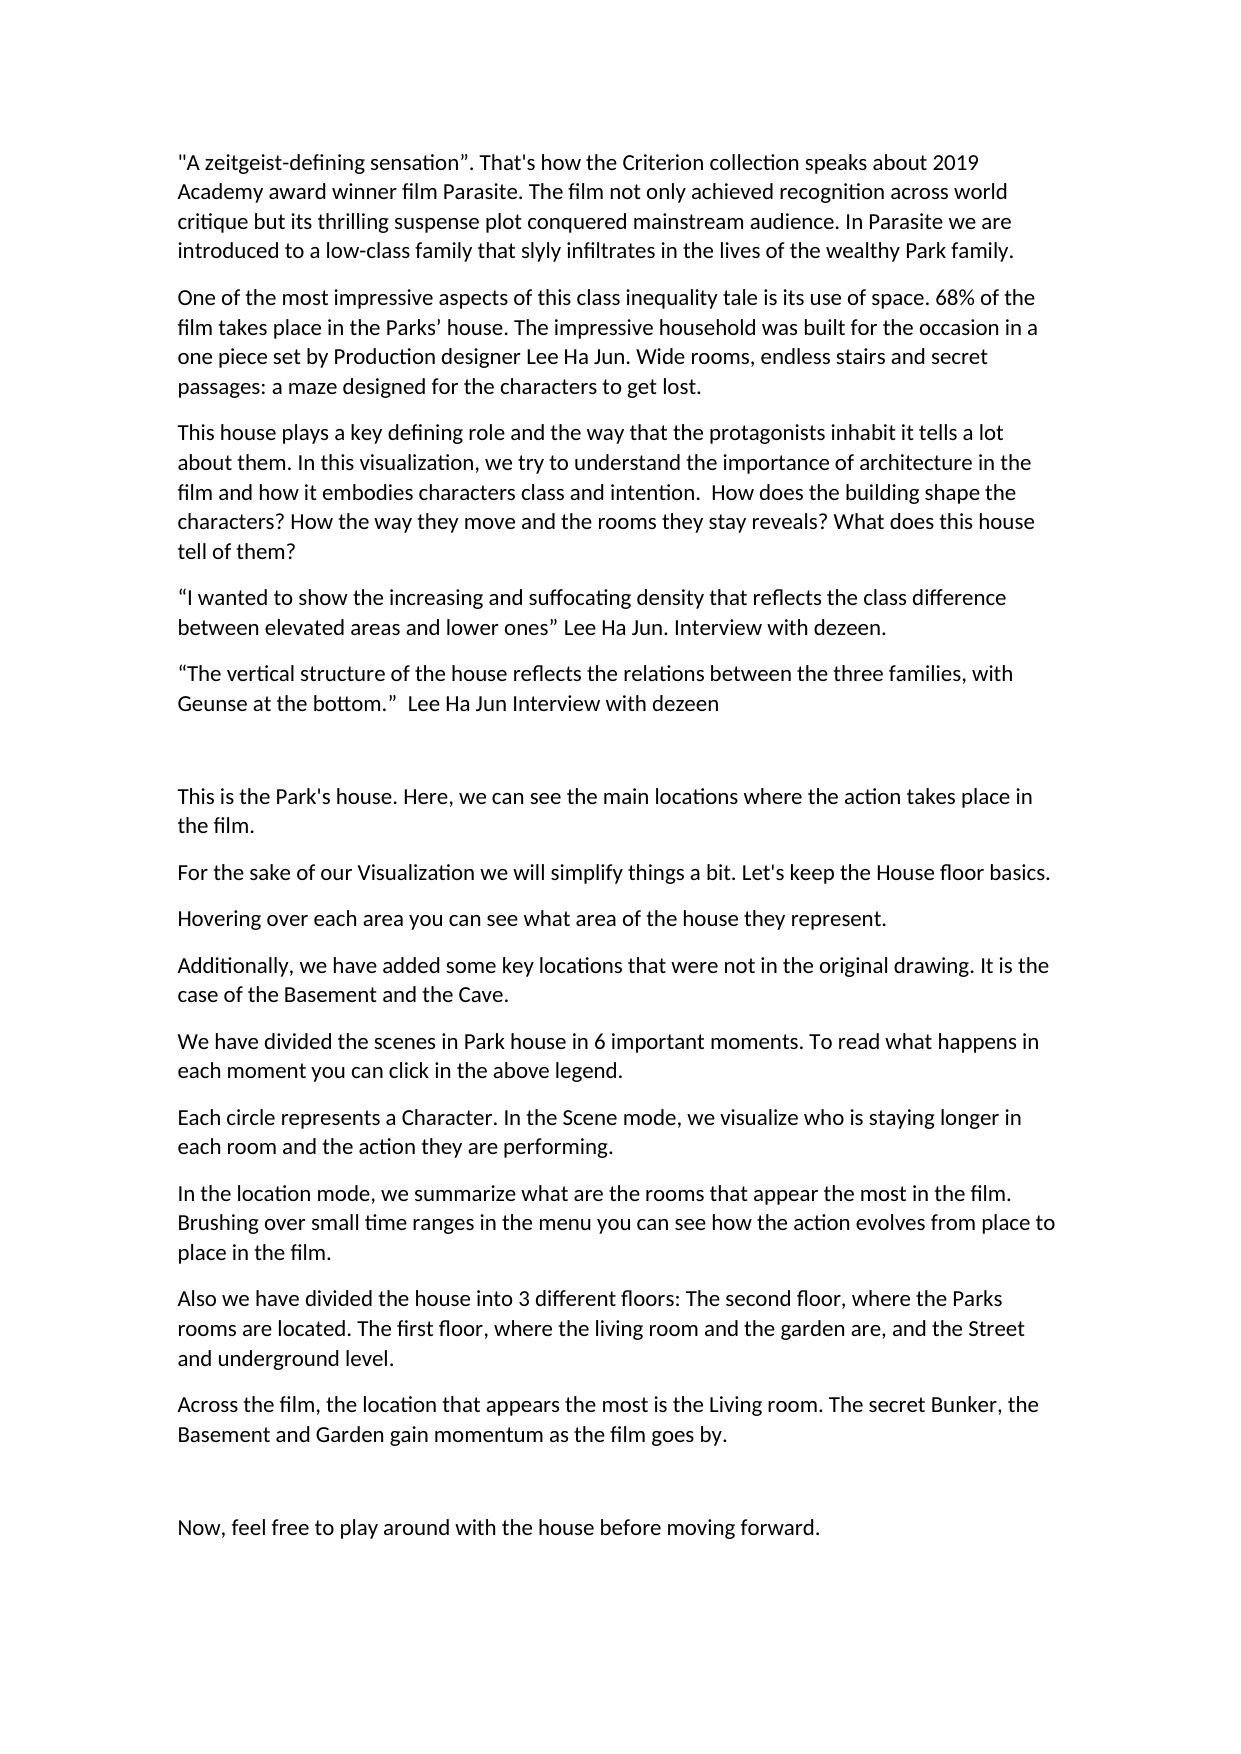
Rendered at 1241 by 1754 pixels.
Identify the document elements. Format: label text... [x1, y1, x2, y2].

text For the sake of our Visualization we will simplify things a bit. Let's keep the House floor basics. [177, 858, 1063, 886]
text Also we have divided the house into 3 different floors: The second floor, where the Parks rooms are located. The first floor, where the living room and the garden are, and the Street and underground level. [177, 1284, 1063, 1372]
text This is the Park's house. Here, we can see the main locations where the action takes place in the film. [177, 782, 1063, 840]
text Across the film, the location that appears the most is the Living room. The secret Bunker, the Basement and Garden gain momentum as the film goes by. [177, 1390, 1063, 1448]
text “I wanted to show the increasing and suffocating density that reflects the class difference between elevated areas and lower ones” Lee Ha Jun. Interview with dezeen. [177, 583, 1063, 641]
text Each circle represents a Character. In the Scene mode, we visualize who is staying longer in each room and the action they are performing. [177, 1103, 1063, 1161]
text "A zeitgeist-defining sensation”. That's how the Criterion collection speaks about 2019 Academy award winner film Parasite. The film not only achieved recognition across world critique but its thrilling suspense plot conquered mainstream audience. In Parasite we are introduced to a low-class family that slyly infiltrates in the lives of the wealthy Park family. [177, 148, 1063, 265]
text One of the most impressive aspects of this class inequality tale is its use of space. 68% of the film takes place in the Parks’ house. The impressive household was built for the occasion in a one piece set by Production designer Lee Ha Jun. Wide rooms, endless stairs and secret passages: a maze designed for the characters to get lost. [177, 283, 1063, 400]
text Now, feel free to play around with the house before moving forward. [177, 1513, 1063, 1541]
text We have divided the scenes in Park house in 6 important moments. To read what happens in each moment you can click in the above legend. [177, 1027, 1063, 1084]
text Hovering over each area you can see what area of the house they represent. [177, 904, 1063, 932]
text This house plays a key defining role and the way that the protagonists inhabit it tells a lot about them. In this visualization, we try to understand the importance of architecture in the film and how it embodies characters class and intention. How does the building shape the characters? How the way they move and the rooms they stay reveals? What does this house tell of them? [177, 418, 1063, 565]
text In the location mode, we summarize what are the rooms that appear the most in the film. Brushing over small time ranges in the menu you can see how the action evolves from place to place in the film. [177, 1179, 1063, 1266]
text Additionally, we have added some key locations that were not in the original drawing. It is the case of the Basement and the Cave. [177, 951, 1063, 1008]
text “The vertical structure of the house reflects the relations between the three families, with Geunse at the bottom.” Lee Ha Jun Interview with dezeen [177, 659, 1063, 717]
